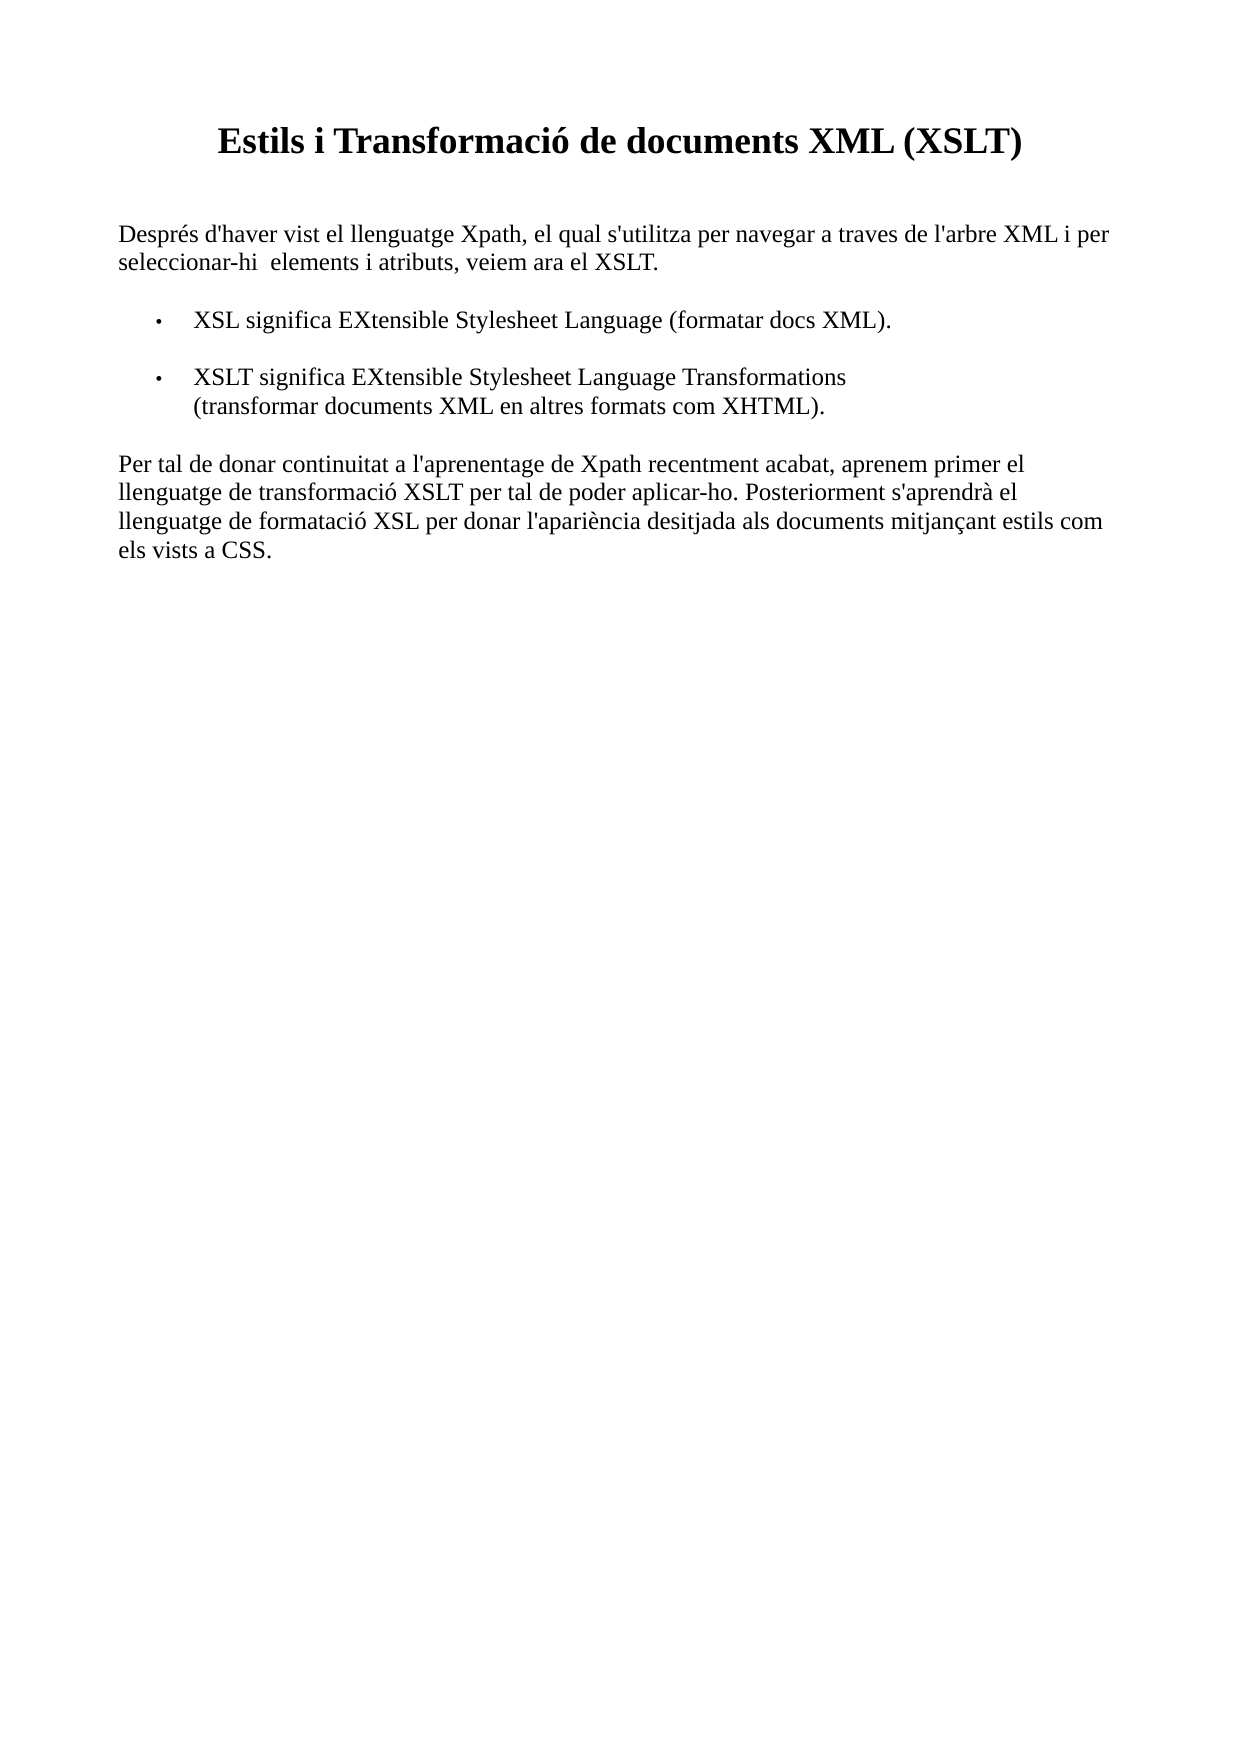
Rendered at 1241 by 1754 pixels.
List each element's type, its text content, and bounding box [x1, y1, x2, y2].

text Estils i Transformació de documents XML (XSLT) [118, 118, 1122, 161]
list XSLT significa EXtensible Stylesheet Language Transformations [156, 362, 1122, 391]
text Després d'haver vist el llenguatge Xpath, el qual s'utilitza per navegar a traves de l'arbre XML i per seleccionar-hi elements i atributs, veiem ara el XSLT. [118, 219, 1122, 276]
list (transformar documents XML en altres formats com XHTML). [156, 391, 1122, 420]
list XSL significa EXtensible Stylesheet Language (formatar docs XML). [156, 305, 1122, 334]
text Per tal de donar continuitat a l'aprenentage de Xpath recentment acabat, aprenem primer el llenguatge de transformació XSLT per tal de poder aplicar-ho. Posteriorment s'aprendrà el llenguatge de formatació XSL per donar l'apariència desitjada als documents mitjançant estils com els vists a CSS. [118, 449, 1122, 564]
